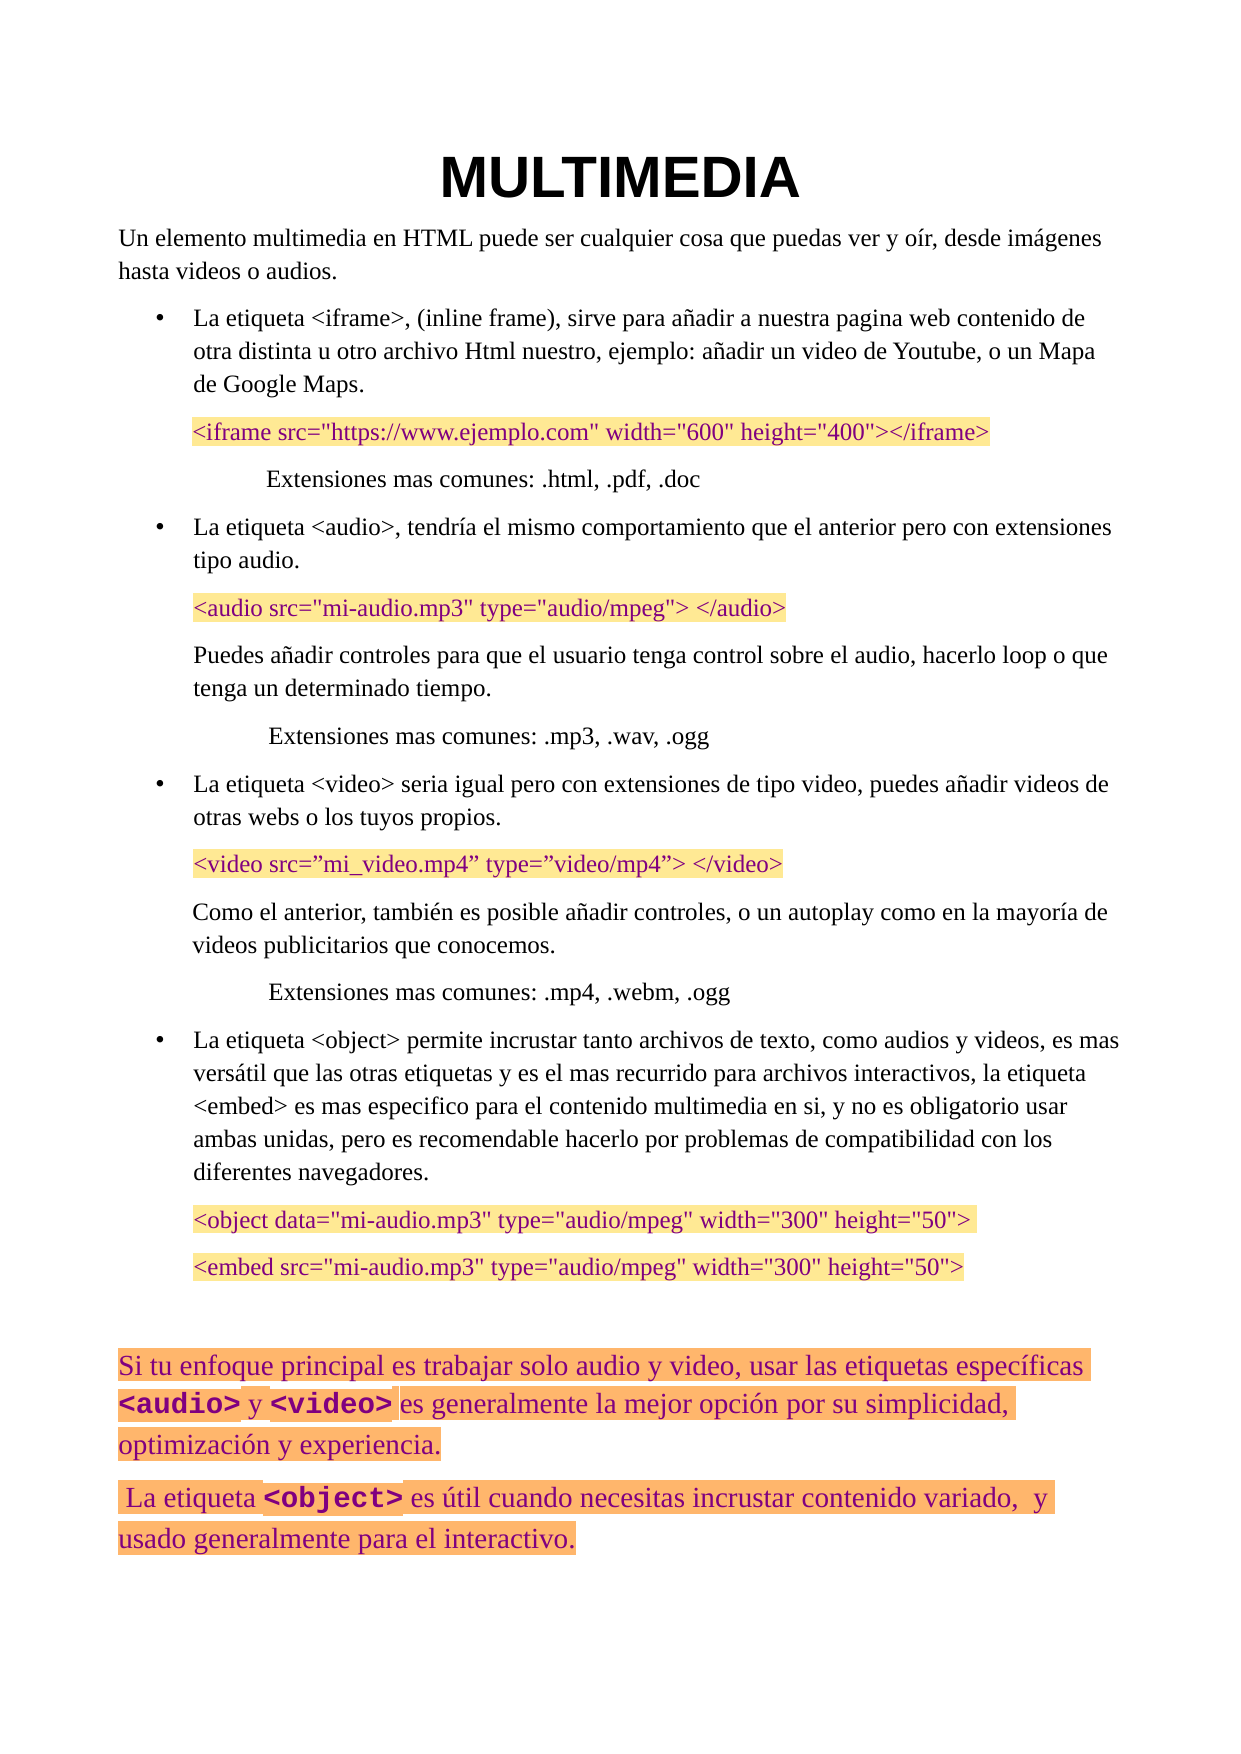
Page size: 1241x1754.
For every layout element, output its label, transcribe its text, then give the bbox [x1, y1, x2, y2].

text Si tu enfoque principal es trabajar solo audio y video, usar las etiquetas específicas <audio> y <video> es generalmente la mejor opción por su simplicidad, optimización y experiencia. [118, 1348, 1122, 1461]
list <audio src="mi-audio.mp3" type="audio/mpeg"> </audio> [156, 593, 1122, 622]
list <embed src="mi-audio.mp3" type="audio/mpeg" width="300" height="50"> [156, 1252, 1122, 1281]
list La etiqueta <audio>, tendría el mismo comportamiento que el anterior pero con extensiones tipo audio. [156, 512, 1122, 574]
list La etiqueta <object> permite incrustar tanto archivos de texto, como audios y videos, es mas versátil que las otras etiquetas y es el mas recurrido para archivos interactivos, la etiqueta <embed> es mas especifico para el contenido multimedia en si, y no es obligatorio usar ambas unidas, pero es recomendable hacerlo por problemas de compatibilidad con los diferentes navegadores. [156, 1025, 1122, 1186]
list La etiqueta <video> seria igual pero con extensiones de tipo video, puedes añadir videos de otras webs o los tuyos propios. [156, 769, 1122, 830]
text <iframe src="https://www.ejemplo.com" width="600" height="400"></iframe> [118, 417, 1122, 446]
title MULTIMEDIA [118, 143, 1122, 210]
list <object data="mi-audio.mp3" type="audio/mpeg" width="300" height="50"> [156, 1205, 1122, 1233]
list Extensiones mas comunes: .mp4, .webm, .ogg [231, 977, 1122, 1006]
text Extensiones mas comunes: .html, .pdf, .doc [118, 464, 1122, 493]
list Puedes añadir controles para que el usuario tenga control sobre el audio, hacerlo loop o que tenga un determinado tiempo. [156, 640, 1122, 702]
text La etiqueta <object> es útil cuando necesitas incrustar contenido variado, y usado generalmente para el interactivo. [118, 1480, 1122, 1555]
list <video src=”mi_video.mp4” type=”video/mp4”> </video> [156, 849, 1122, 878]
list La etiqueta <iframe>, (inline frame), sirve para añadir a nuestra pagina web contenido de otra distinta u otro archivo Html nuestro, ejemplo: añadir un video de Youtube, o un Mapa de Google Maps. [156, 303, 1122, 398]
text Como el anterior, también es posible añadir controles, o un autoplay como en la mayoría de videos publicitarios que conocemos. [118, 897, 1122, 959]
list Extensiones mas comunes: .mp3, .wav, .ogg [231, 721, 1122, 750]
text Un elemento multimedia en HTML puede ser cualquier cosa que puedas ver y oír, desde imágenes hasta videos o audios. [118, 223, 1122, 284]
